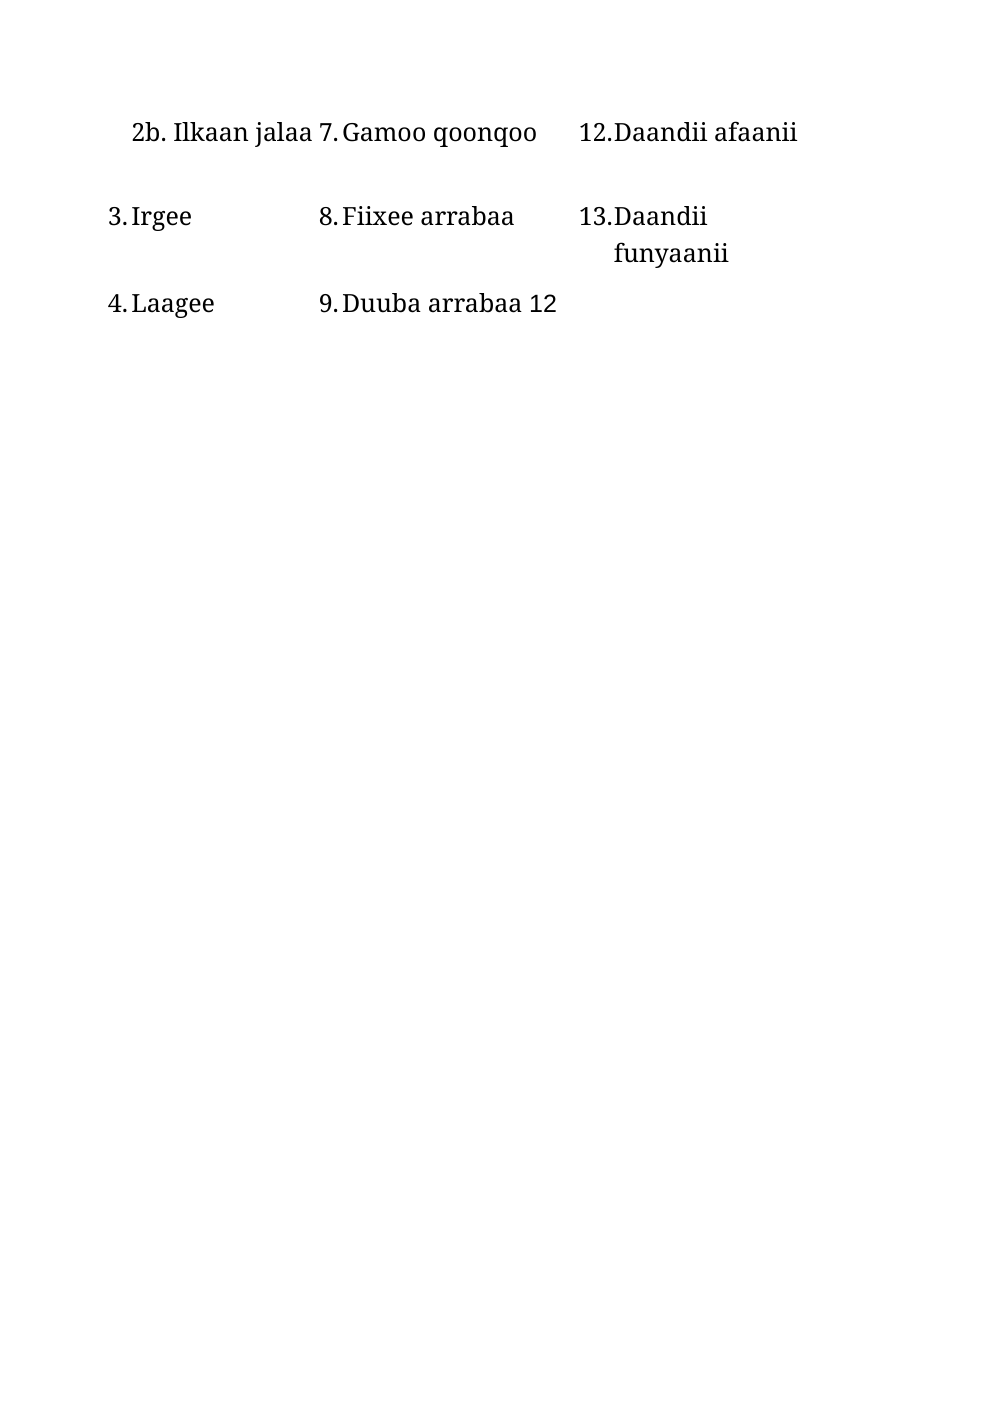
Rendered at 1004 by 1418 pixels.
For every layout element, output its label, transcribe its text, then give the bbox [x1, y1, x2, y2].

table_header Hundee arrabaa Goongira Daandii afaanii Daandii funyaanii [614, 114, 826, 422]
table_header 1. Hidhii 2a. Ilkaan irraa 2b. Ilkaan jalaa Irgee Laagee [131, 114, 342, 422]
table_header [576, 114, 614, 422]
table_header Gamoo qoonqoo Fiixee arrabaa Duuba arrabaa 12 [342, 114, 576, 422]
